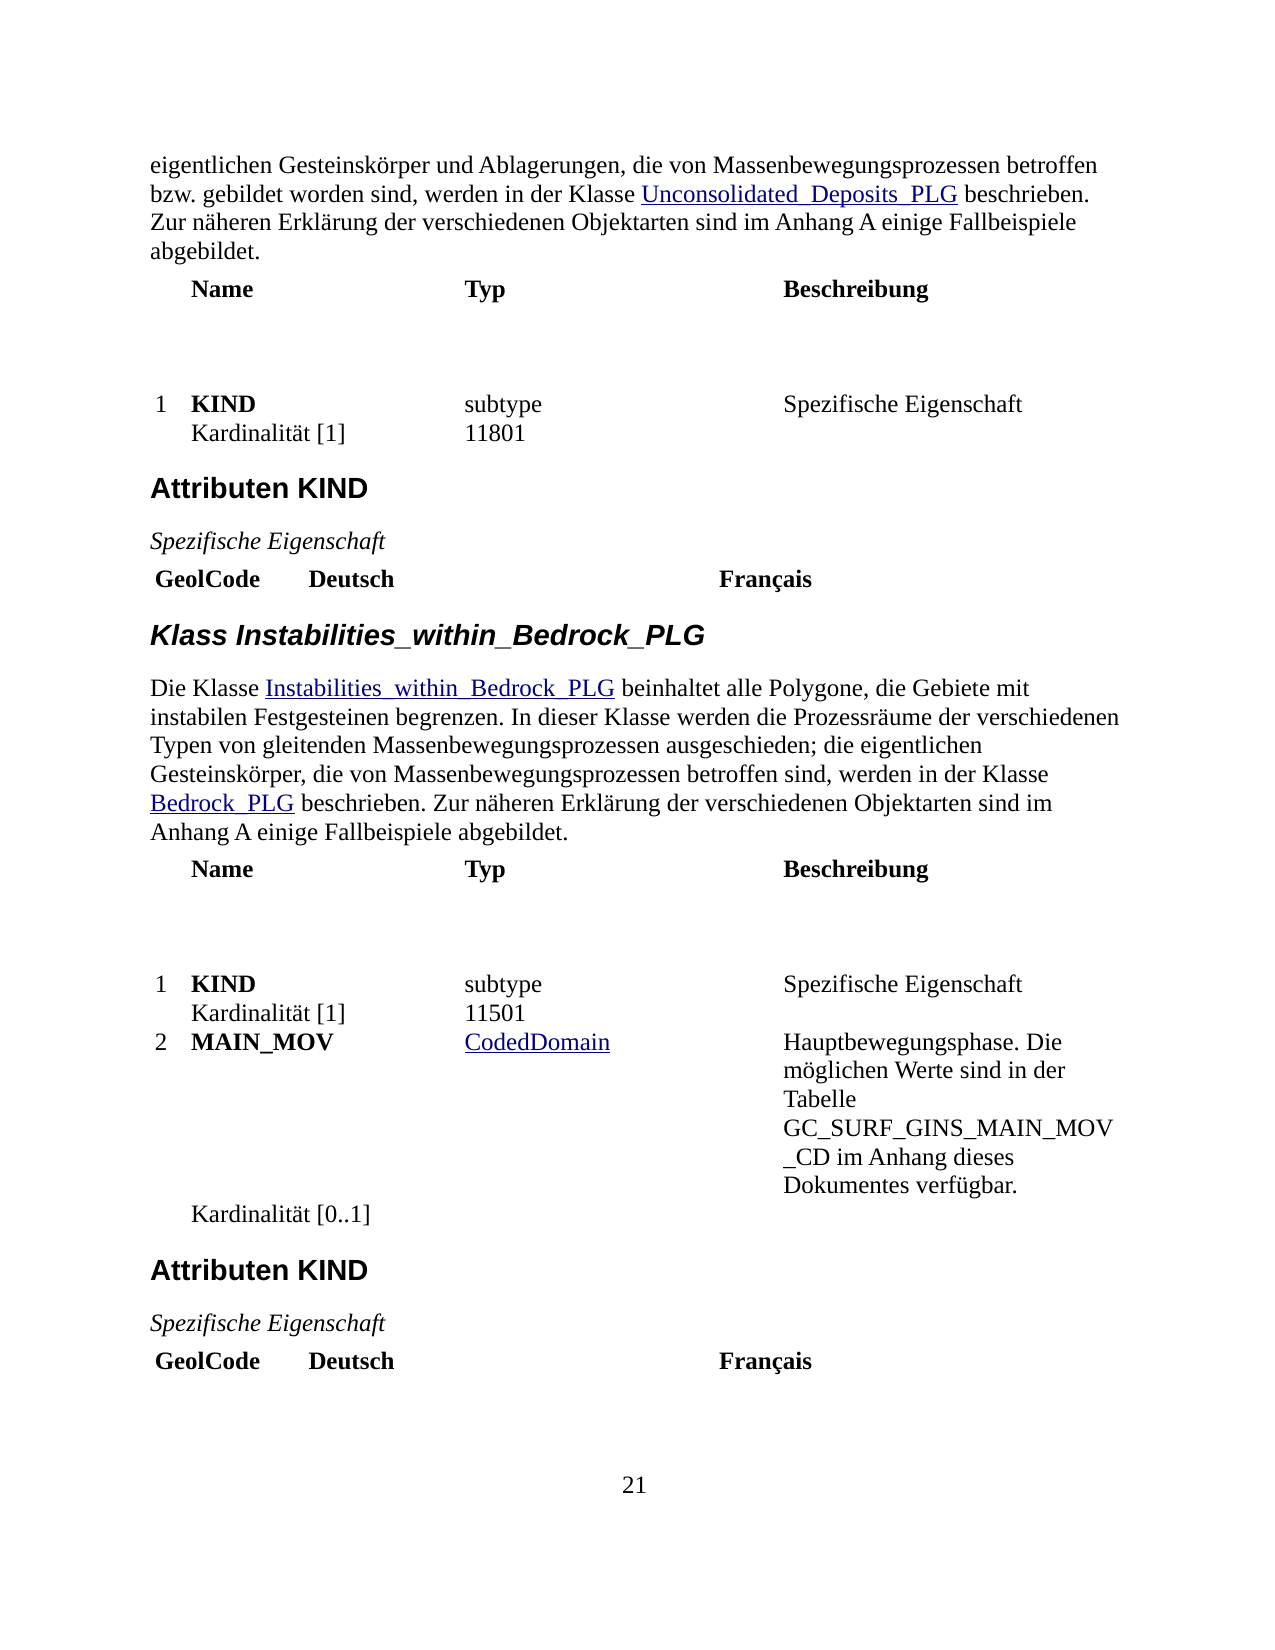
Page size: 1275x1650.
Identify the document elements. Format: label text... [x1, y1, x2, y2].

table_cell [150, 998, 186, 1027]
table_header Français [714, 564, 1125, 593]
table_cell 1 [150, 969, 186, 998]
text eigentlichen Gesteinskörper und Ablagerungen, die von Massenbewegungsprozessen betroffen bzw. gebildet worden sind, werden in der Klasse Unconsolidated_Deposits_PLG beschrieben. Zur näheren Erklärung der verschiedenen Objektarten sind im Anhang A einige Fallbeispiele abgebildet. [150, 150, 1125, 265]
table_cell [779, 1199, 1125, 1228]
table_cell KIND [186, 969, 460, 998]
table_header Beschreibung [779, 274, 1125, 389]
table_header Français [714, 1346, 1125, 1374]
table_cell [460, 1199, 779, 1228]
table_cell Hauptbewegungsphase. Die möglichen Werte sind in der Tabelle GC_SURF_GINS_MAIN_MOV_CD im Anhang dieses Dokumentes verfügbar. [779, 1027, 1125, 1199]
subtitle Attributen KIND [150, 471, 1125, 505]
table_header Name [186, 854, 460, 969]
text Spezifische Eigenschaft [150, 526, 1125, 555]
text Spezifische Eigenschaft [150, 1308, 1125, 1337]
table_cell Kardinalität [1] [186, 998, 460, 1027]
table_cell MAIN_MOV [186, 1027, 460, 1199]
table_cell [150, 1199, 186, 1228]
table_header [150, 854, 186, 969]
table_header Name [186, 274, 460, 389]
table_header GeolCode [150, 564, 304, 593]
table_cell subtype [460, 389, 779, 418]
table_header Typ [460, 854, 779, 969]
table_header Typ [460, 274, 779, 389]
table_cell [779, 998, 1125, 1027]
table_header GeolCode [150, 1346, 304, 1374]
table_header Deutsch [304, 1346, 714, 1374]
table_header Beschreibung [779, 854, 1125, 969]
table_cell Spezifische Eigenschaft [779, 389, 1125, 418]
table_cell Kardinalität [0..1] [186, 1199, 460, 1228]
table_cell 1 [150, 389, 186, 418]
table_cell subtype [460, 969, 779, 998]
table_cell 11801 [460, 418, 779, 446]
table_header [150, 274, 186, 389]
table_cell [779, 418, 1125, 446]
table_header Deutsch [304, 564, 714, 593]
table_cell 2 [150, 1027, 186, 1199]
subtitle Attributen KIND [150, 1253, 1125, 1287]
table_cell Spezifische Eigenschaft [779, 969, 1125, 998]
table_cell CodedDomain [460, 1027, 779, 1199]
table_cell [150, 418, 186, 446]
text Die Klasse Instabilities_within_Bedrock_PLG beinhaltet alle Polygone, die Gebiete mit instabilen Festgesteinen begrenzen. In dieser Klasse werden die Prozessräume der verschiedenen Typen von gleitenden Massenbewegungsprozessen ausgeschieden; die eigentlichen Gesteinskörper, die von Massenbewegungsprozessen betroffen sind, werden in der Klasse Bedrock_PLG beschrieben. Zur näheren Erklärung der verschiedenen Objektarten sind im Anhang A einige Fallbeispiele abgebildet. [150, 673, 1125, 845]
table_cell KIND [186, 389, 460, 418]
table_cell Kardinalität [1] [186, 418, 460, 446]
subtitle Klass Instabilities_within_Bedrock_PLG [150, 618, 1125, 651]
table_cell 11501 [460, 998, 779, 1027]
